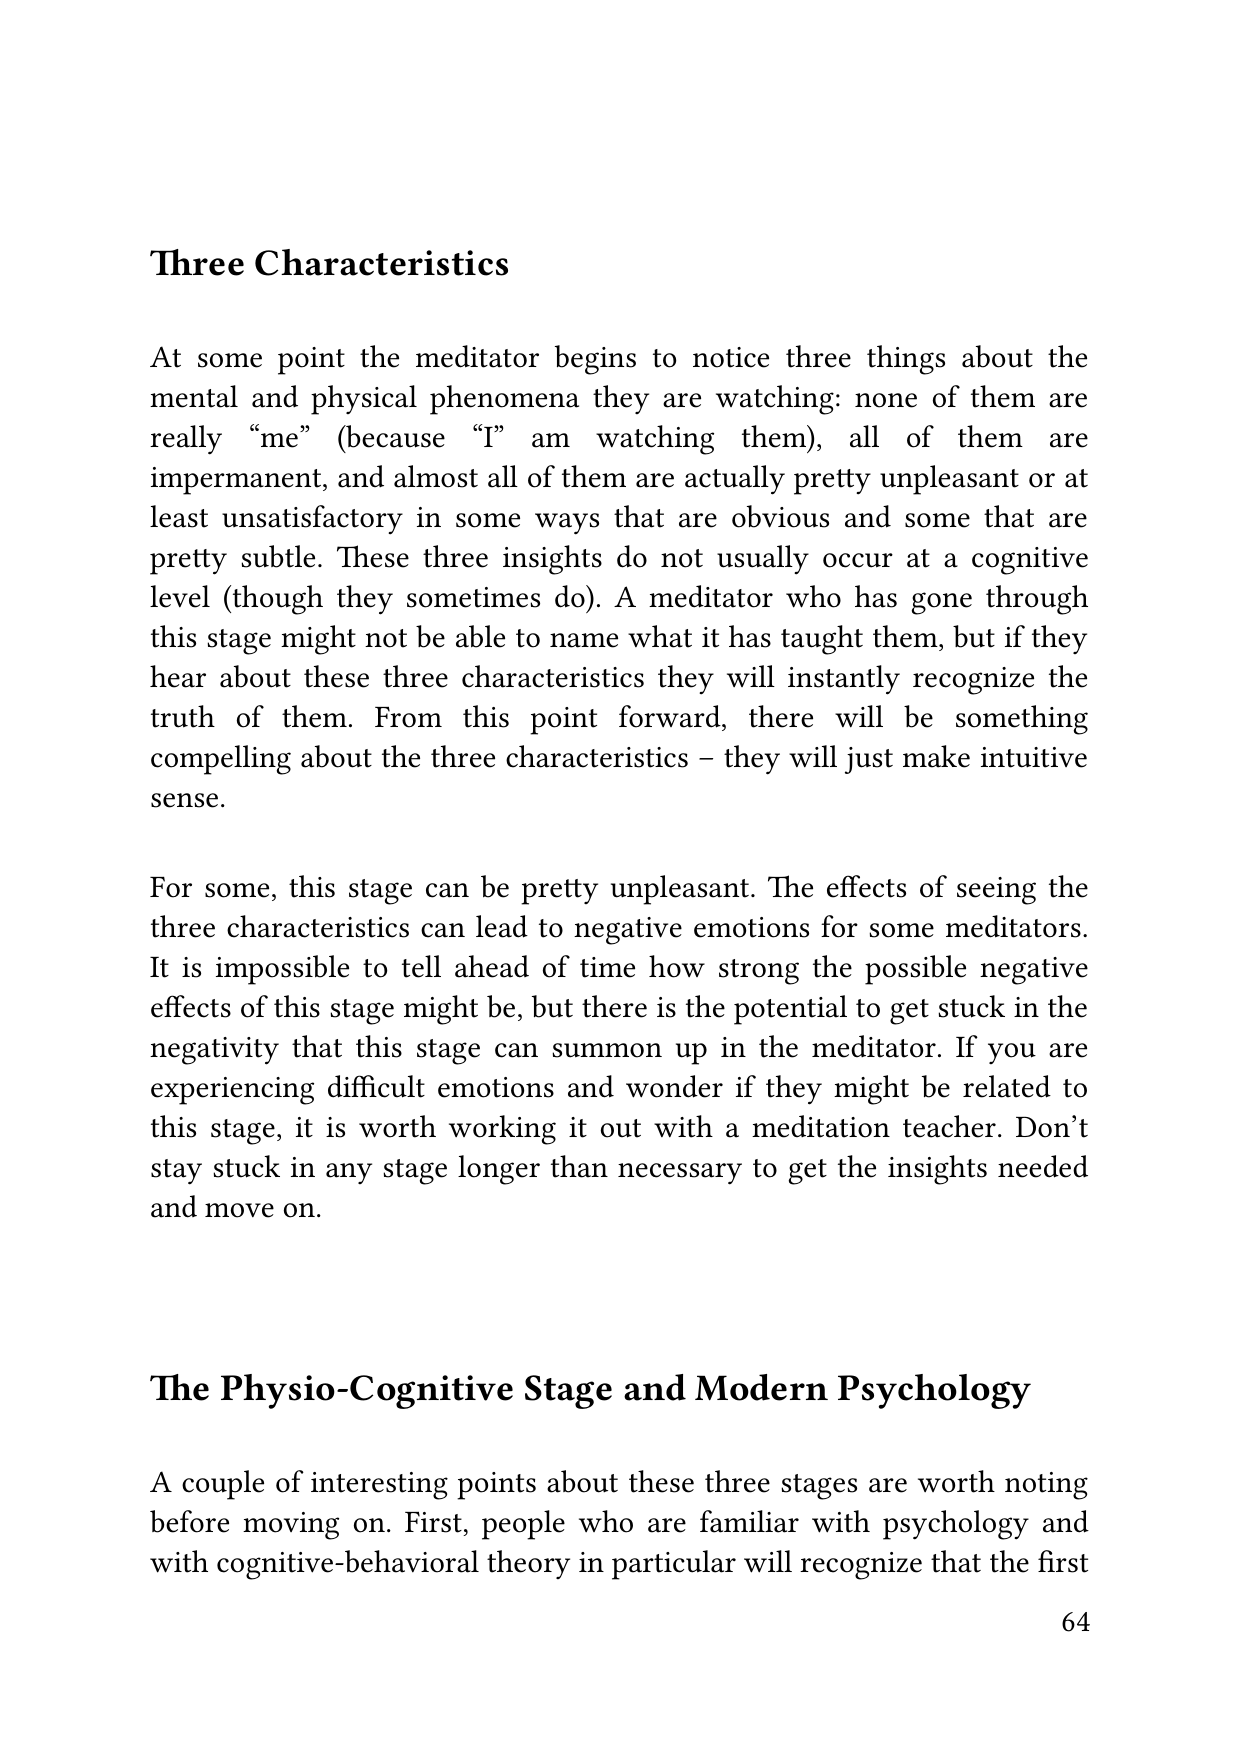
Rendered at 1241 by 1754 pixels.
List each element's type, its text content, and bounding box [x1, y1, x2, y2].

subtitle The Physio-Cognitive Stage and Modern Psychology [150, 1365, 1090, 1410]
text A couple of interesting points about these three stages are worth noting before moving on. First, people who are familiar with psychology and with cognitive-behavioral theory in particular will recognize that the first [150, 1460, 1090, 1580]
text For some, this stage can be pretty unpleasant. The effects of seeing the three characteristics can lead to negative emotions for some meditators. It is impossible to tell ahead of time how strong the possible negative effects of this stage might be, but there is the potential to get stuck in the negativity that this stage can summon up in the meditator. If you are experiencing difficult emotions and wonder if they might be related to this stage, it is worth working it out with a meditation teacher. Don’t stay stuck in any stage longer than necessary to get the insights needed and move on. [150, 865, 1090, 1225]
text At some point the meditator begins to notice three things about the mental and physical phenomena they are watching: none of them are really “me” (because “I” am watching them), all of them are impermanent, and almost all of them are actually pretty unpleasant or at least unsatisfactory in some ways that are obvious and some that are pretty subtle. These three insights do not usually occur at a cognitive level (though they sometimes do). A meditator who has gone through this stage might not be able to name what it has taught them, but if they hear about these three characteristics they will instantly recognize the truth of them. From this point forward, there will be something compelling about the three characteristics – they will just make intuitive sense. [150, 335, 1090, 815]
subtitle Three Characteristics [150, 240, 1090, 285]
